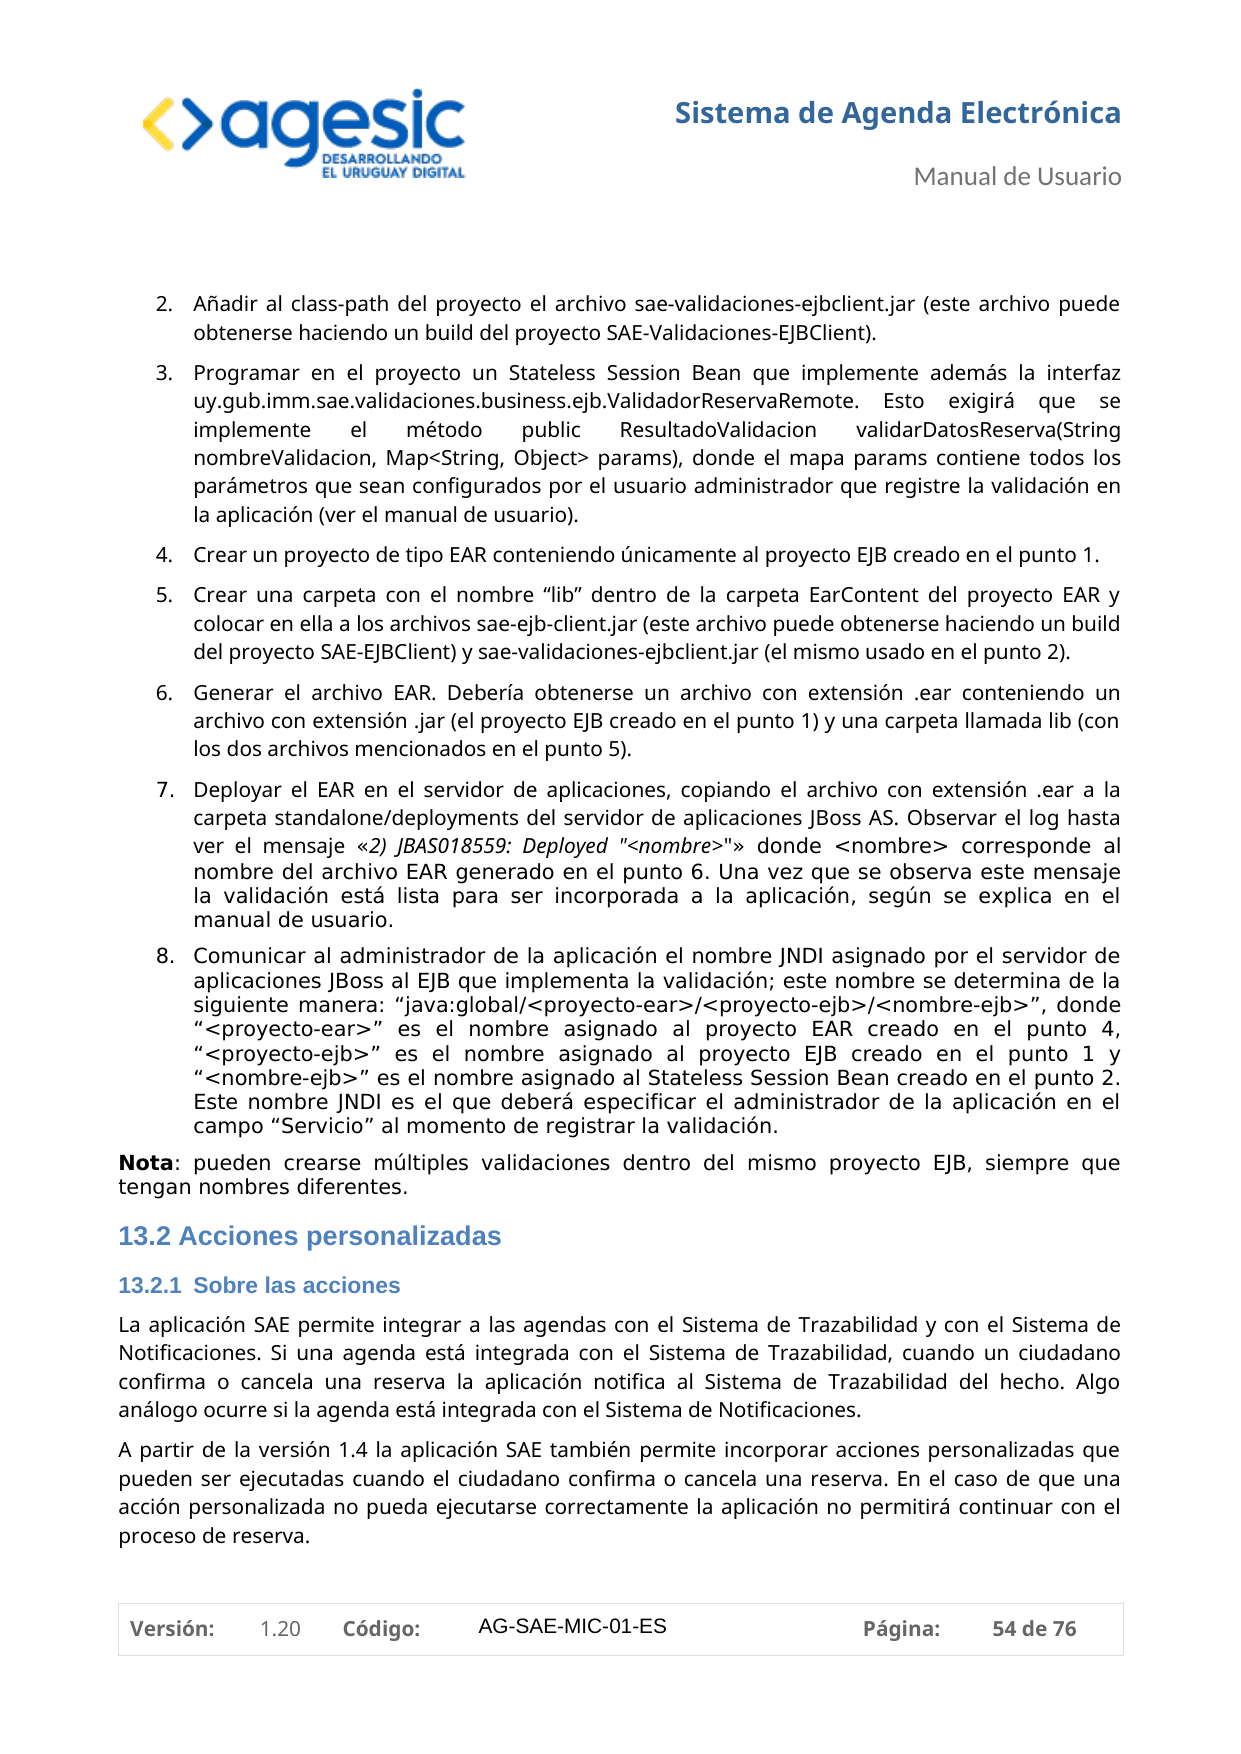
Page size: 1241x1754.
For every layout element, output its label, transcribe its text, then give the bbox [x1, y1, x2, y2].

list Deployar el EAR en el servidor de aplicaciones, copiando el archivo con extensión .ear a la carpeta standalone/deployments del servidor de aplicaciones JBoss AS. Observar el log hasta ver el mensaje «2) JBAS018559: Deployed "<nombre>"» donde <nombre> corresponde al nombre del archivo EAR generado en el punto 6. Una vez que se observa este mensaje la validación está lista para ser incorporada a la aplicación, según se explica en el manual de usuario. [156, 775, 1122, 933]
picture [142, 88, 466, 178]
list Programar en el proyecto un Stateless Session Bean que implemente además la interfaz uy.gub.imm.sae.validaciones.business.ejb.ValidadorReservaRemote. Esto exigirá que se implemente el método public ResultadoValidacion validarDatosReserva(String nombreValidacion, Map<String, Object> params), donde el mapa params contiene todos los parámetros que sean configurados por el usuario administrador que registre la validación en la aplicación (ver el manual de usuario). [156, 358, 1122, 528]
list Crear una carpeta con el nombre “lib” dentro de la carpeta EarContent del proyecto EAR y colocar en ella a los archivos sae-ejb-client.jar (este archivo puede obtenerse haciendo un build del proyecto SAE-EJBClient) y sae-validaciones-ejbclient.jar (el mismo usado en el punto 2). [156, 581, 1122, 666]
subtitle Acciones personalizadas [118, 1220, 1122, 1251]
list Añadir al class-path del proyecto el archivo sae-validaciones-ejbclient.jar (este archivo puede obtenerse haciendo un build del proyecto SAE-Validaciones-EJBClient). [156, 289, 1122, 346]
text La aplicación SAE permite integrar a las agendas con el Sistema de Trazabilidad y con el Sistema de Notificaciones. Si una agenda está integrada con el Sistema de Trazabilidad, cuando un ciudadano confirma o cancela una reserva la aplicación notifica al Sistema de Trazabilidad del hecho. Algo análogo ocurre si la agenda está integrada con el Sistema de Notificaciones. [118, 1310, 1122, 1424]
text A partir de la versión 1.4 la aplicación SAE también permite incorporar acciones personalizadas que pueden ser ejecutadas cuando el ciudadano confirma o cancela una reserva. En el caso de que una acción personalizada no pueda ejecutarse correctamente la aplicación no permitirá continuar con el proceso de reserva. [118, 1436, 1122, 1549]
subtitle Sobre las acciones [118, 1272, 1122, 1298]
list Comunicar al administrador de la aplicación el nombre JNDI asignado por el servidor de aplicaciones JBoss al EJB que implementa la validación; este nombre se determina de la siguiente manera: “java:global/<proyecto-ear>/<proyecto-ejb>/<nombre-ejb>”, donde “<proyecto-ear>” es el nombre asignado al proyecto EAR creado en el punto 4, “<proyecto-ejb>” es el nombre asignado al proyecto EJB creado en el punto 1 y “<nombre-ejb>” es el nombre asignado al Stateless Session Bean creado en el punto 2. Este nombre JNDI es el que deberá especificar el administrador de la aplicación en el campo “Servicio” al momento de registrar la validación. [156, 944, 1122, 1139]
list Crear un proyecto de tipo EAR conteniendo únicamente al proyecto EJB creado en el punto 1. [156, 540, 1122, 569]
text Nota: pueden crearse múltiples validaciones dentro del mismo proyecto EJB, siempre que tengan nombres diferentes. [118, 1151, 1122, 1199]
list Generar el archivo EAR. Debería obtenerse un archivo con extensión .ear conteniendo un archivo con extensión .jar (el proyecto EJB creado en el punto 1) y una carpeta llamada lib (con los dos archivos mencionados en el punto 5). [156, 678, 1122, 763]
